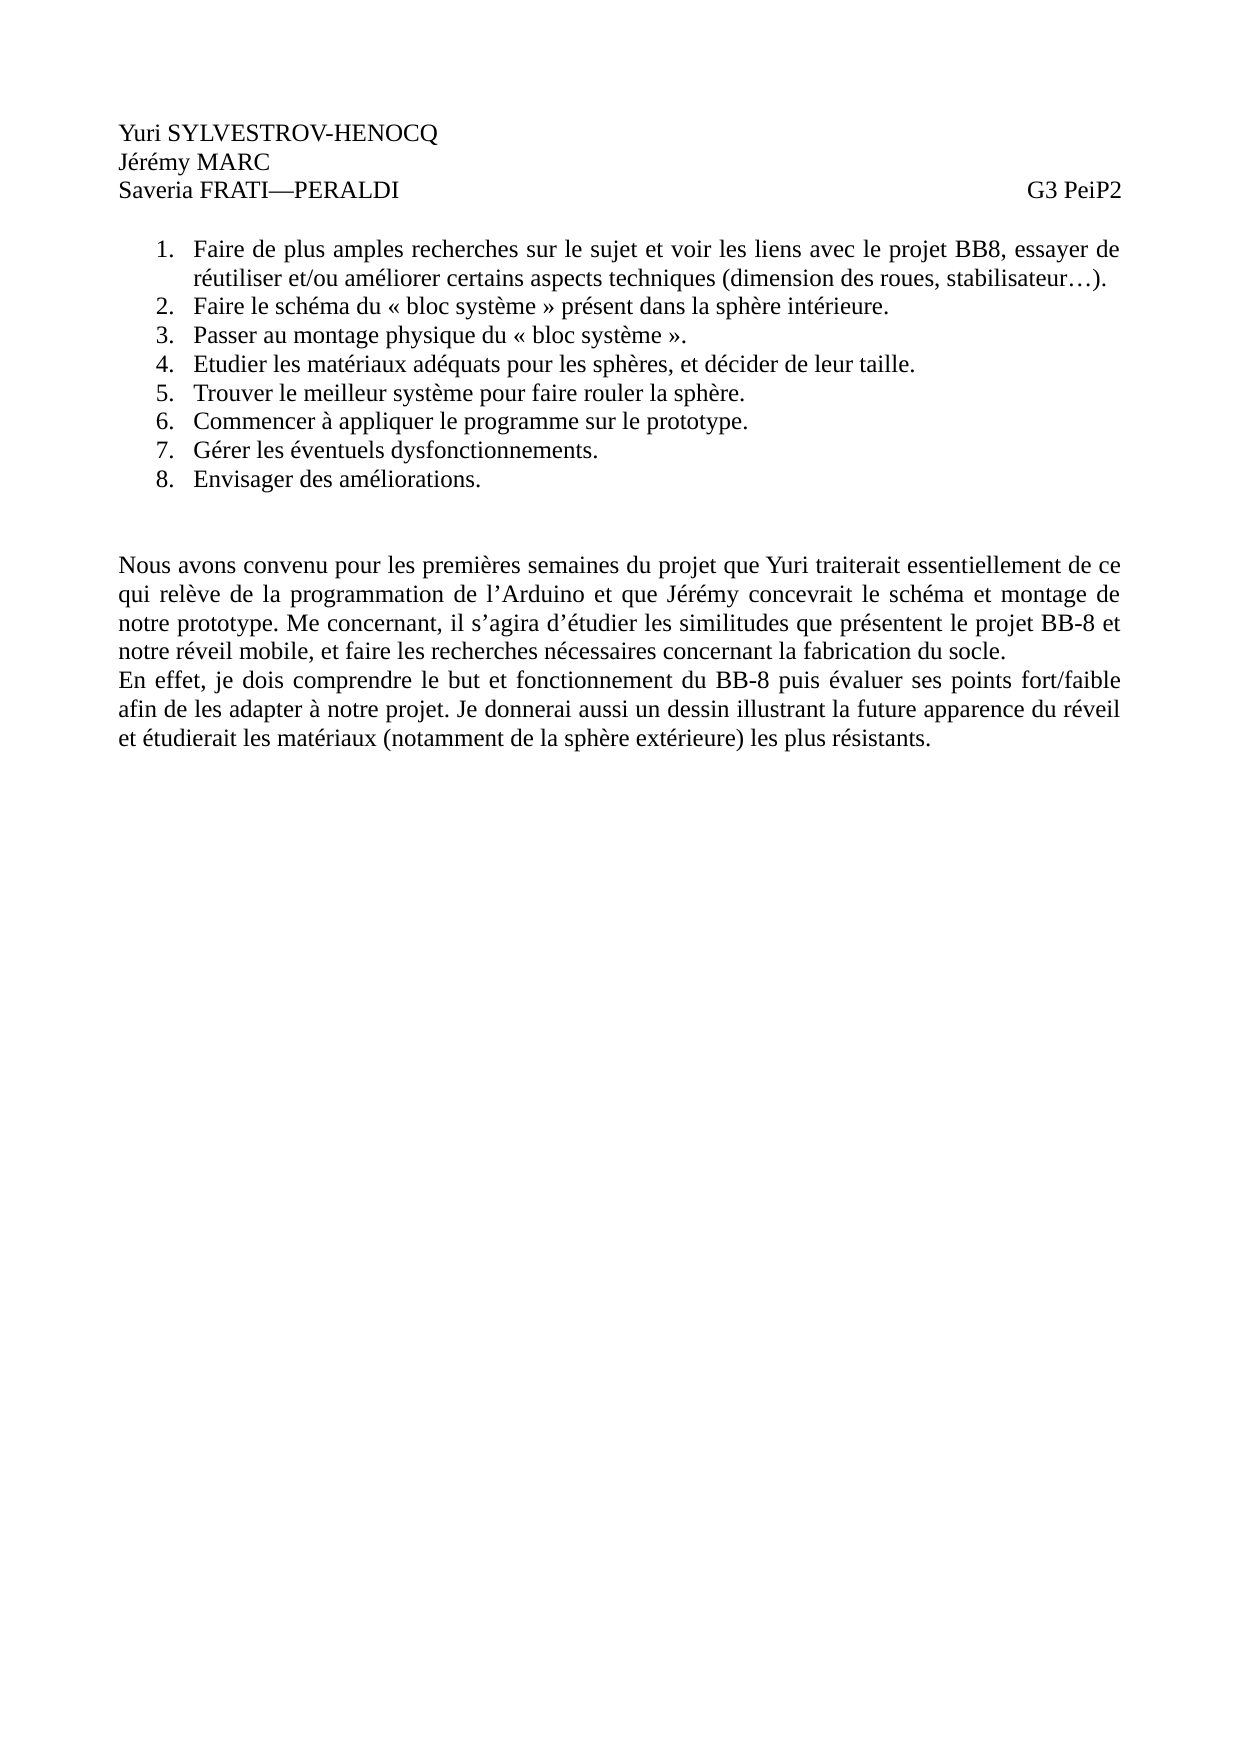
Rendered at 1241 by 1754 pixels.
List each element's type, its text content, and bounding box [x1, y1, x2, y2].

list Commencer à appliquer le programme sur le prototype. [156, 406, 1122, 435]
text Nous avons convenu pour les premières semaines du projet que Yuri traiterait essentiellement de ce qui relève de la programmation de l’Arduino et que Jérémy concevrait le schéma et montage de notre prototype. Me concernant, il s’agira d’étudier les similitudes que présentent le projet BB-8 et notre réveil mobile, et faire les recherches nécessaires concernant la fabrication du socle. [118, 550, 1122, 665]
list Gérer les éventuels dysfonctionnements. [156, 435, 1122, 464]
list Passer au montage physique du « bloc système ». [156, 320, 1122, 349]
list Envisager des améliorations. [156, 464, 1122, 493]
list Faire de plus amples recherches sur le sujet et voir les liens avec le projet BB8, essayer de réutiliser et/ou améliorer certains aspects techniques (dimension des roues, stabilisateur…). [156, 234, 1122, 291]
list Etudier les matériaux adéquats pour les sphères, et décider de leur taille. [156, 349, 1122, 378]
text En effet, je dois comprendre le but et fonctionnement du BB-8 puis évaluer ses points fort/faible afin de les adapter à notre projet. Je donnerai aussi un dessin illustrant la future apparence du réveil et étudierait les matériaux (notamment de la sphère extérieure) les plus résistants. [118, 665, 1122, 751]
list Faire le schéma du « bloc système » présent dans la sphère intérieure. [156, 291, 1122, 320]
list Trouver le meilleur système pour faire rouler la sphère. [156, 378, 1122, 406]
